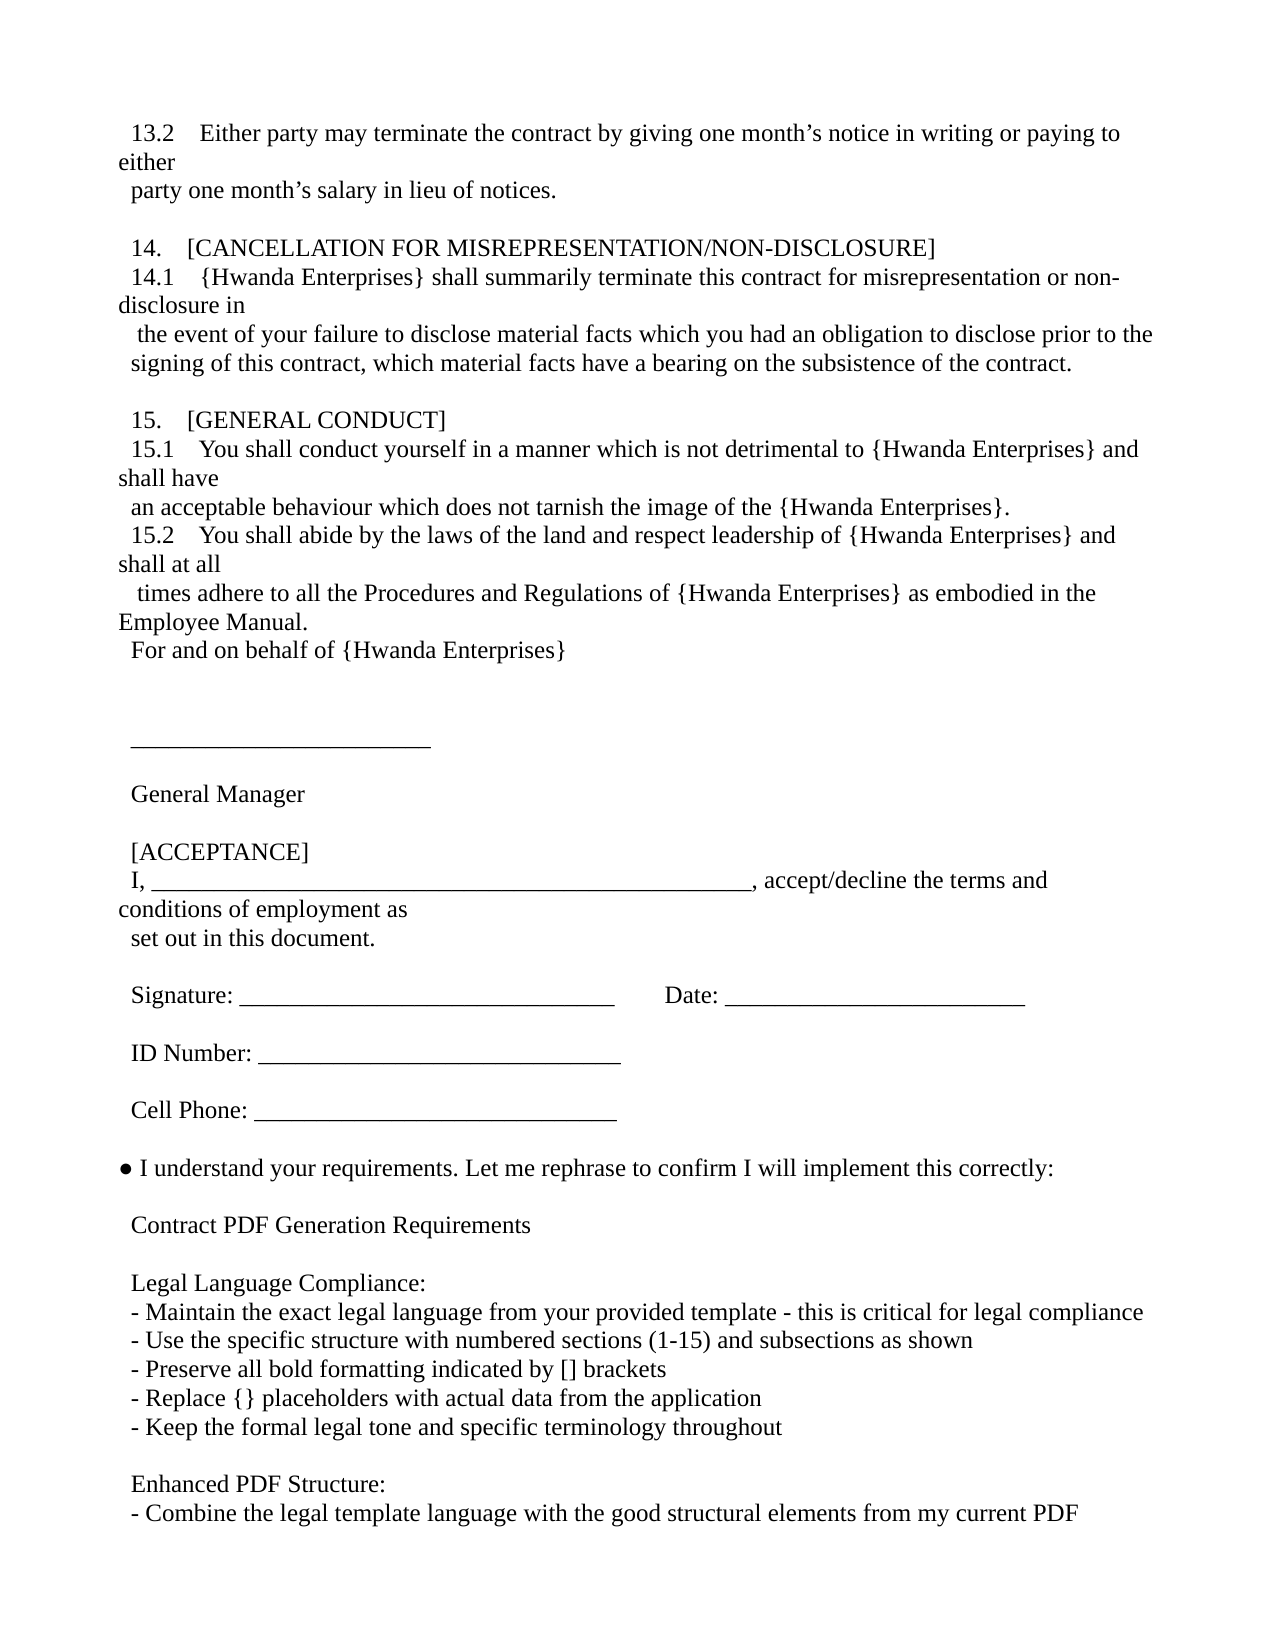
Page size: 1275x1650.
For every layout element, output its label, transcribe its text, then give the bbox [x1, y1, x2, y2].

text 15.1 You shall conduct yourself in a manner which is not detrimental to {Hwanda Enterprises} and shall have [118, 434, 1157, 492]
text Legal Language Compliance: [118, 1268, 1157, 1297]
text For and on behalf of {Hwanda Enterprises} [118, 636, 1157, 664]
text - Preserve all bold formatting indicated by [] brackets [118, 1354, 1157, 1383]
text 13.2 Either party may terminate the contract by giving one month’s notice in writing or paying to either [118, 118, 1157, 176]
text I, ________________________________________________, accept/decline the terms and conditions of employment as [118, 866, 1157, 923]
text 15. [GENERAL CONDUCT] [118, 406, 1157, 434]
text the event of your failure to disclose material facts which you had an obligation to disclose prior to the [118, 319, 1157, 348]
text - Use the specific structure with numbered sections (1-15) and subsections as shown [118, 1326, 1157, 1354]
text - Maintain the exact legal language from your provided template - this is critical for legal compliance [118, 1297, 1157, 1326]
text Signature: ______________________________ Date: ________________________ [118, 981, 1157, 1009]
text an acceptable behaviour which does not tarnish the image of the {Hwanda Enterprises}. [118, 492, 1157, 521]
text Contract PDF Generation Requirements [118, 1211, 1157, 1239]
text 14. [CANCELLATION FOR MISREPRESENTATION/NON-DISCLOSURE] [118, 233, 1157, 262]
text - Keep the formal legal tone and specific terminology throughout [118, 1412, 1157, 1441]
text [ACCEPTANCE] [118, 837, 1157, 866]
text General Manager [118, 779, 1157, 808]
text ID Number: _____________________________ [118, 1038, 1157, 1067]
text ● I understand your requirements. Let me rephrase to confirm I will implement this correctly: [118, 1153, 1157, 1182]
text signing of this contract, which material facts have a bearing on the subsistence of the contract. [118, 348, 1157, 377]
text 15.2 You shall abide by the laws of the land and respect leadership of {Hwanda Enterprises} and shall at all [118, 521, 1157, 578]
text set out in this document. [118, 923, 1157, 952]
text Cell Phone: _____________________________ [118, 1096, 1157, 1124]
text party one month’s salary in lieu of notices. [118, 176, 1157, 204]
text Enhanced PDF Structure: [118, 1469, 1157, 1498]
text - Replace {} placeholders with actual data from the application [118, 1383, 1157, 1412]
text 14.1 {Hwanda Enterprises} shall summarily terminate this contract for misrepresentation or non-disclosure in [118, 262, 1157, 319]
text ________________________ [118, 722, 1157, 751]
text - Combine the legal template language with the good structural elements from my current PDF [118, 1498, 1157, 1527]
text times adhere to all the Procedures and Regulations of {Hwanda Enterprises} as embodied in the Employee Manual. [118, 578, 1157, 636]
